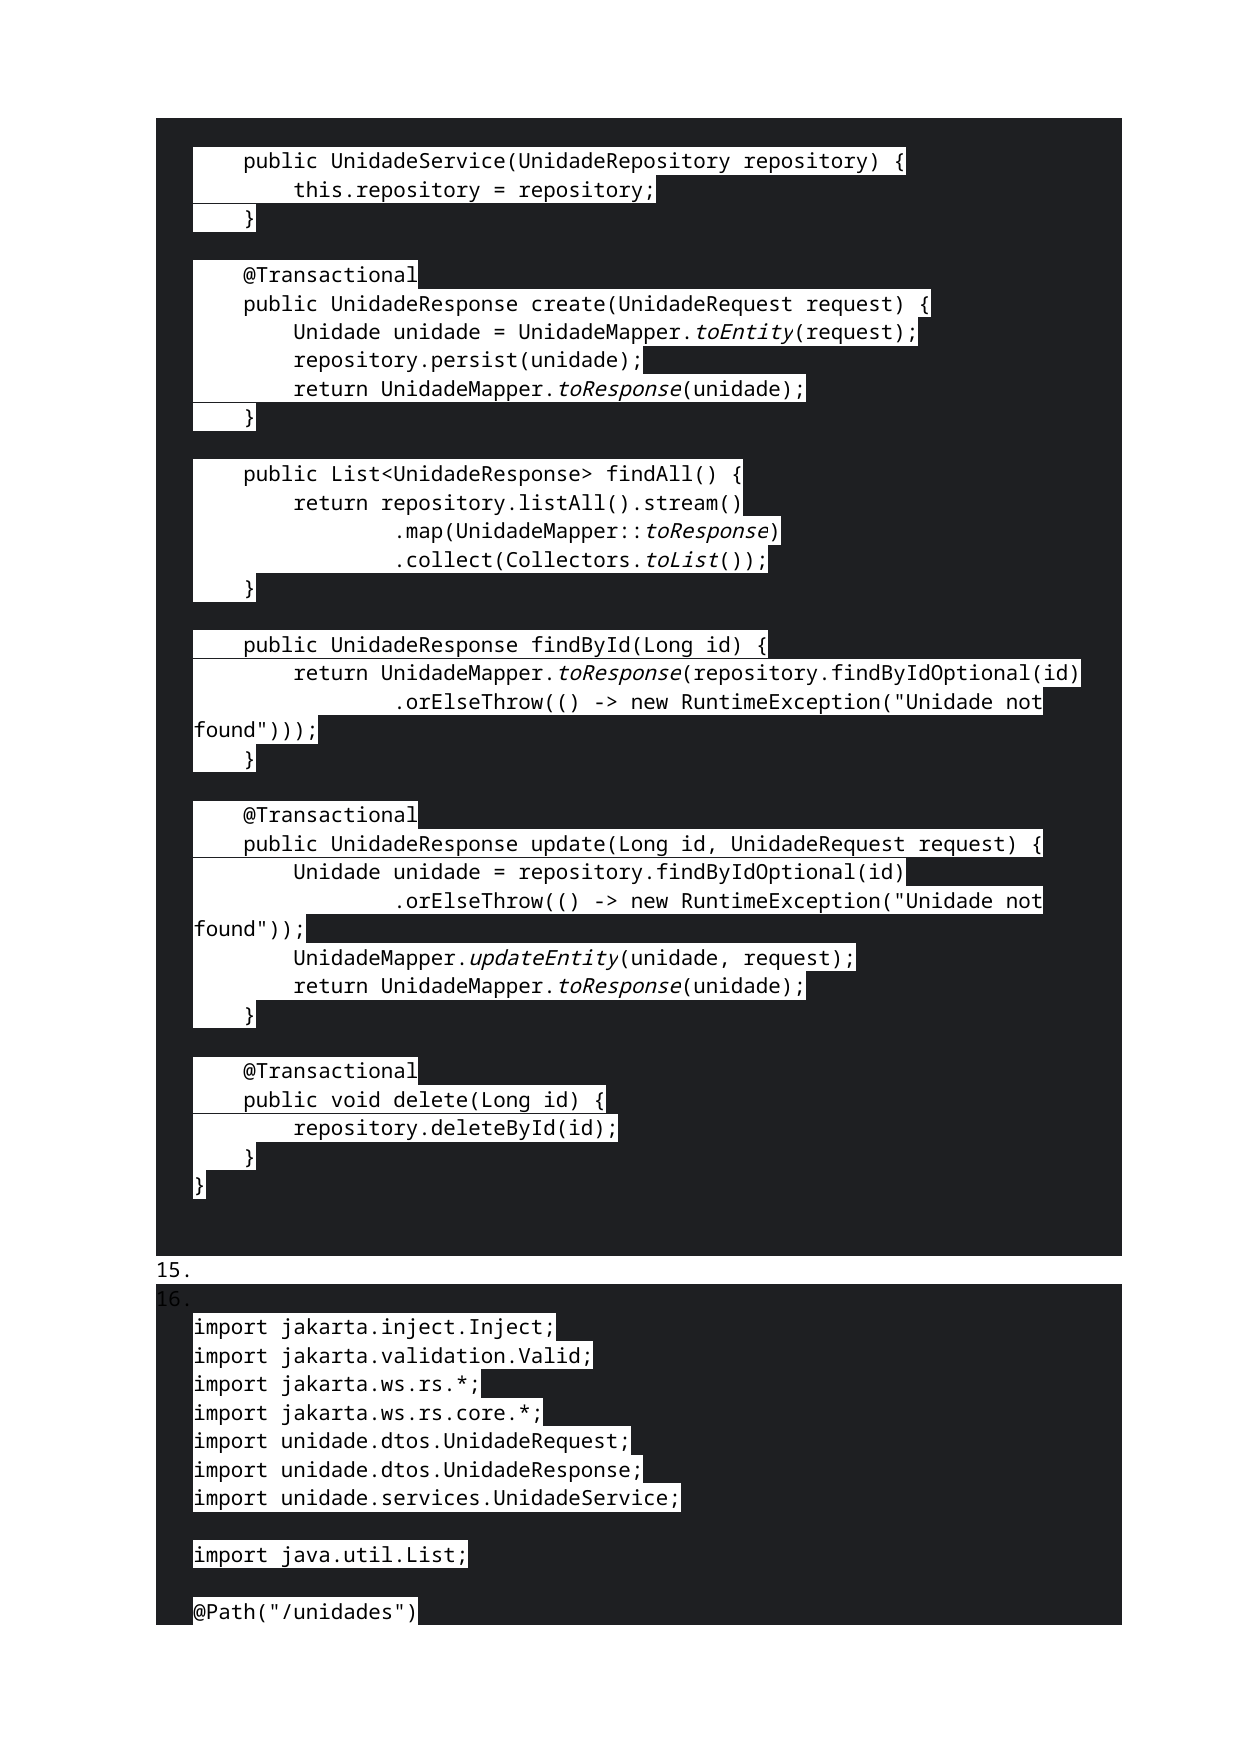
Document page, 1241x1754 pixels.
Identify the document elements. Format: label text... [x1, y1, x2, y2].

list import jakarta.inject.Inject; import jakarta.validation.Valid; import jakarta.ws.rs.*; import jakarta.ws.rs.core.*; import unidade.dtos.UnidadeRequest; import unidade.dtos.UnidadeResponse; import unidade.services.UnidadeService; import java.util.List; @Path("/unidades") [156, 1284, 1122, 1625]
list public UnidadeService(UnidadeRepository repository) { this.repository = repository; } @Transactional public UnidadeResponse create(UnidadeRequest request) { Unidade unidade = UnidadeMapper.toEntity(request); repository.persist(unidade); return UnidadeMapper.toResponse(unidade); } public List<UnidadeResponse> findAll() { return repository.listAll().stream() .map(UnidadeMapper::toResponse) .collect(Collectors.toList()); } public UnidadeResponse findById(Long id) { return UnidadeMapper.toResponse(repository.findByIdOptional(id) .orElseThrow(() -> new RuntimeException("Unidade not found"))); } @Transactional public UnidadeResponse update(Long id, UnidadeRequest request) { Unidade unidade = repository.findByIdOptional(id) .orElseThrow(() -> new RuntimeException("Unidade not found")); UnidadeMapper.updateEntity(unidade, request); return UnidadeMapper.toResponse(unidade); } @Transactional public void delete(Long id) { repository.deleteById(id); } } [156, 118, 1122, 1256]
